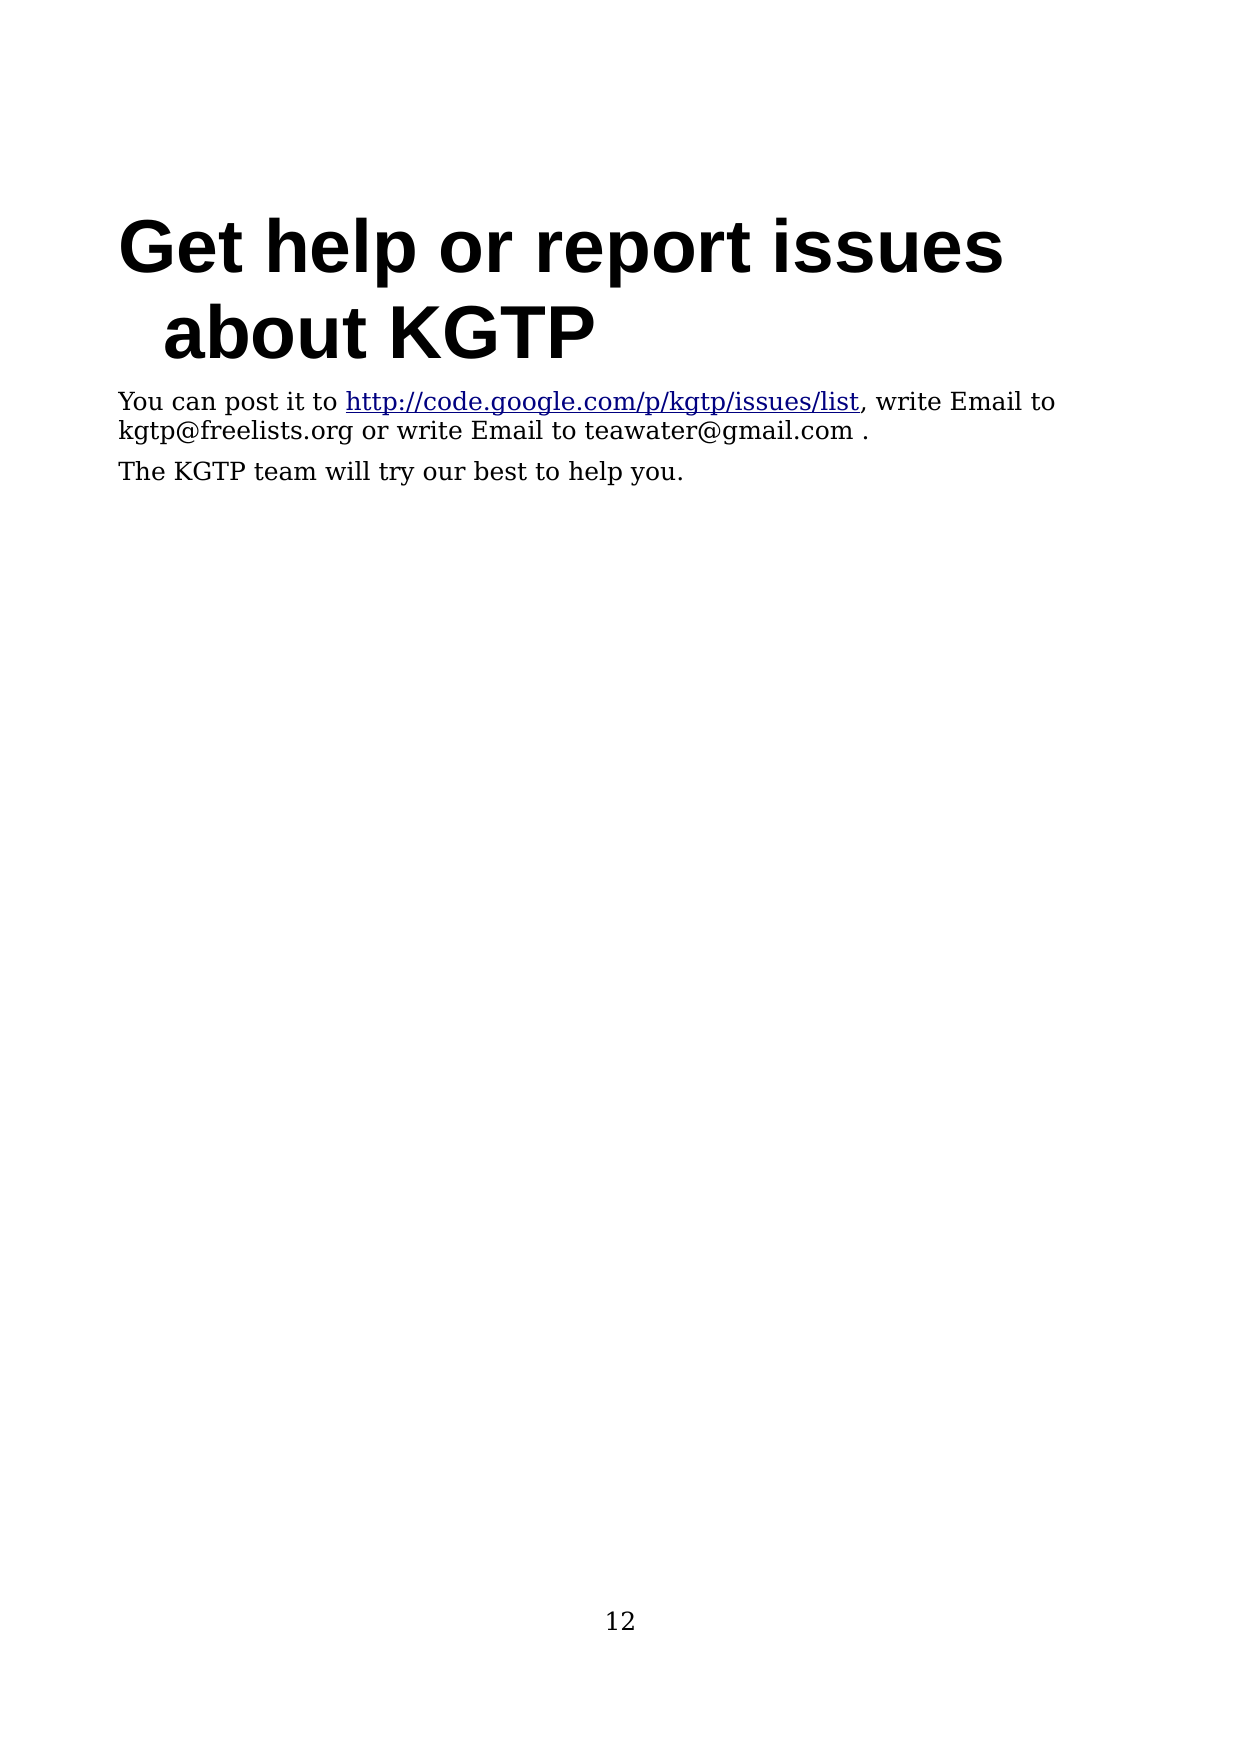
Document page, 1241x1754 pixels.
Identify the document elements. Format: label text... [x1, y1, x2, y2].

text The KGTP team will try our best to help you. [118, 458, 1122, 487]
text You can post it to http://code.google.com/p/kgtp/issues/list, write Email to kgtp@freelists.org or write Email to teawater@gmail.com . [118, 387, 1122, 445]
subtitle Get help or report issues about KGTP [118, 202, 1122, 374]
